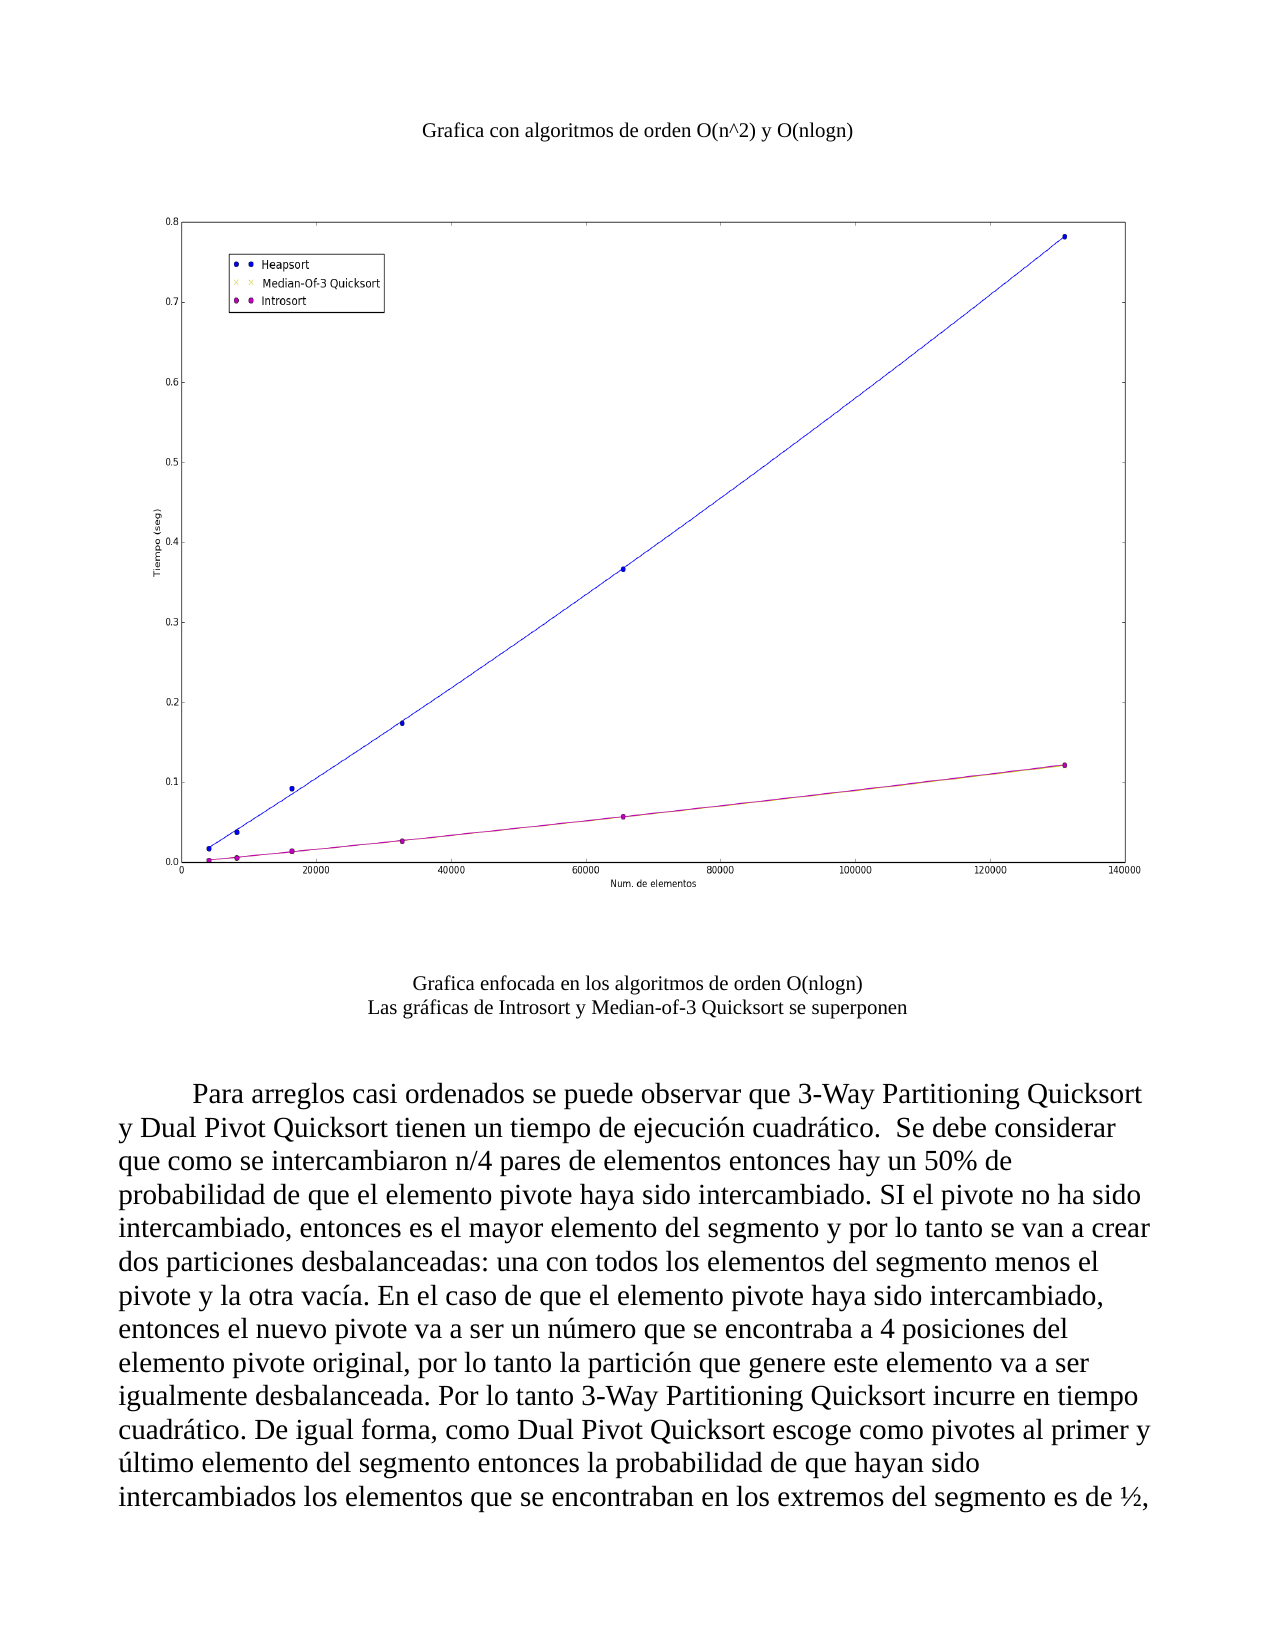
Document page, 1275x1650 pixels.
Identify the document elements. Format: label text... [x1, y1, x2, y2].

text Para arreglos casi ordenados se puede observar que 3-Way Partitioning Quicksort y Dual Pivot Quicksort tienen un tiempo de ejecución cuadrático. Se debe considerar que como se intercambiaron n/4 pares de elementos entonces hay un 50% de probabilidad de que el elemento pivote haya sido intercambiado. SI el pivote no ha sido intercambiado, entonces es el mayor elemento del segmento y por lo tanto se van a crear dos particiones desbalanceadas: una con todos los elementos del segmento menos el pivote y la otra vacía. En el caso de que el elemento pivote haya sido intercambiado, entonces el nuevo pivote va a ser un número que se encontraba a 4 posiciones del elemento pivote original, por lo tanto la partición que genere este elemento va a ser igualmente desbalanceada. Por lo tanto 3-Way Partitioning Quicksort incurre en tiempo cuadrático. De igual forma, como Dual Pivot Quicksort escoge como pivotes al primer y último elemento del segmento entonces la probabilidad de que hayan sido intercambiados los elementos que se encontraban en los extremos del segmento es de ½, [118, 1076, 1157, 1512]
text Las gráficas de Introsort y Median-of-3 Quicksort se superponen [118, 995, 1157, 1019]
text Grafica con algoritmos de orden O(n^2) y O(nlogn) [118, 118, 1157, 142]
text Grafica enfocada en los algoritmos de orden O(nlogn) [118, 971, 1157, 995]
